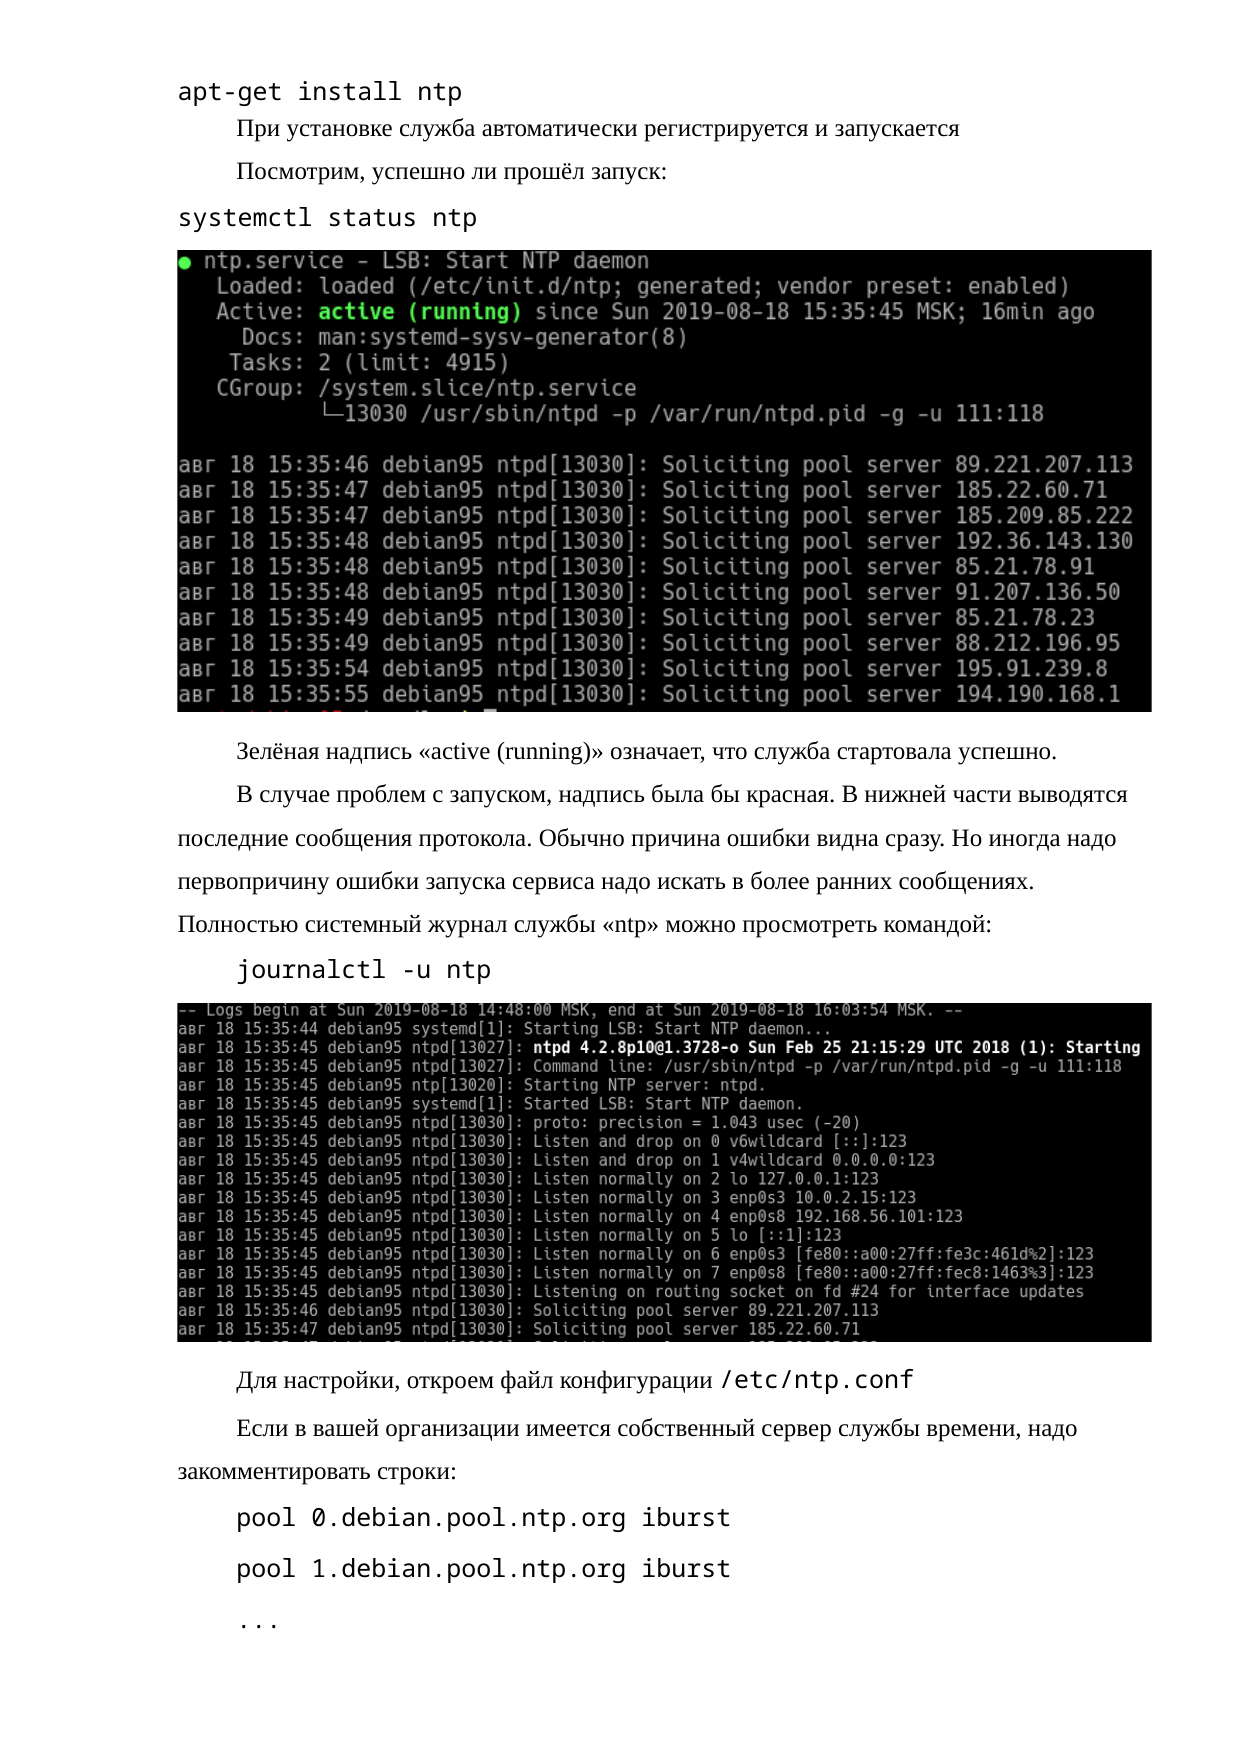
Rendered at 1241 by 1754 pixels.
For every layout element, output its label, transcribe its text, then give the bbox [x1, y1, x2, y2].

picture [177, 250, 1152, 712]
text systemctl status ntp [177, 199, 1152, 233]
text apt-get install ntp [177, 74, 1152, 108]
text Для настройки, откроем файл конфигурации /etc/ntp.conf [177, 1362, 1152, 1396]
picture [177, 1003, 1152, 1342]
text pool 1.debian.pool.ntp.org iburst [177, 1550, 1152, 1584]
text Если в вашей организации имеется собственный сервер службы времени, надо закомментировать строки: [177, 1413, 1152, 1485]
text При установке служба автоматически регистрируется и запускается [177, 113, 1152, 142]
text Посмотрим, успешно ли прошёл запуск: [177, 156, 1152, 185]
text ... [177, 1601, 1152, 1636]
text Зелёная надпись «active (running)» означает, что служба стартовала успешно. [177, 736, 1152, 765]
text pool 0.debian.pool.ntp.org iburst [177, 1499, 1152, 1533]
text В случае проблем с запуском, надпись была бы красная. В нижней части выводятся последние сообщения протокола. Обычно причина ошибки видна сразу. Но иногда надо первопричину ошибки запуска сервиса надо искать в более ранних сообщениях. Полностью системный журнал службы «ntp» можно просмотреть командой: [177, 779, 1152, 938]
text journalctl -u ntp [177, 952, 1152, 986]
